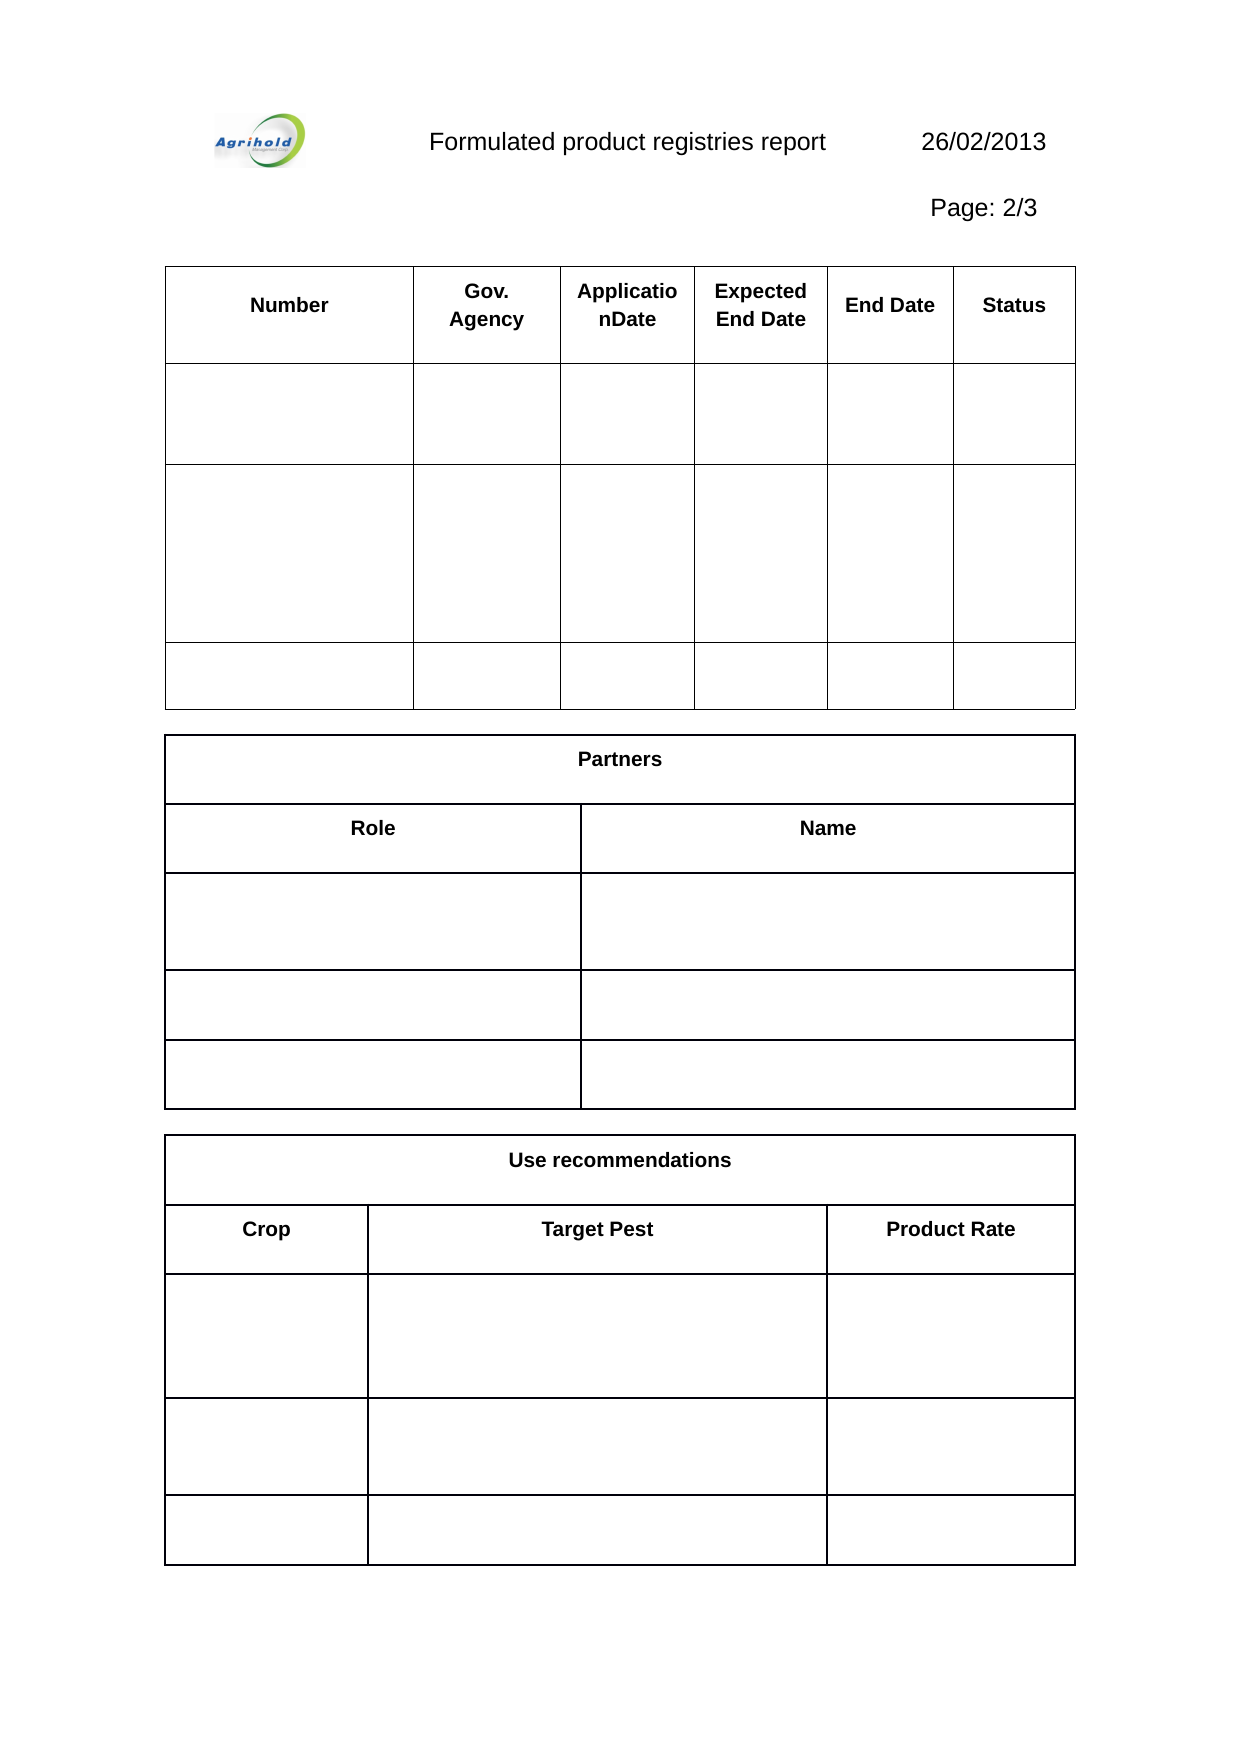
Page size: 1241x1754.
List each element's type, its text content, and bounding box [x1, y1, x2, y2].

table_header Use recommendations [166, 1136, 1074, 1203]
table_cell Expected End Date [695, 267, 827, 363]
table_cell [414, 643, 560, 709]
table_cell <partner.type> [166, 971, 580, 1038]
table_cell Crop [166, 1206, 367, 1273]
table_cell <use.crop_id.name> [166, 1399, 367, 1494]
table_cell <process.name> [166, 465, 413, 642]
table_cell <use.commecial_product_rate> [828, 1399, 1074, 1494]
table_cell [828, 643, 953, 709]
table_cell </for> [166, 1496, 367, 1563]
table_cell </for> [166, 1041, 580, 1108]
table_cell <custom(process.close_date,date=True)> [561, 465, 694, 642]
table_cell <custom(process.close_date,2,date=True)> [695, 465, 827, 642]
table_cell [954, 643, 1075, 709]
table_header Partners [166, 736, 1074, 803]
table_cell <for each="process in reg.registry_process_ids"> [166, 364, 413, 464]
table_cell [954, 364, 1075, 464]
table_cell <custom(process.close_date,date=True)> [828, 465, 953, 642]
table_cell End Date [828, 267, 953, 363]
table_cell [828, 1275, 1074, 1397]
table_cell Status [954, 267, 1075, 363]
table_cell Product Rate [828, 1206, 1074, 1273]
table_cell [695, 643, 827, 709]
table_cell [414, 364, 560, 464]
table_cell [561, 643, 694, 709]
table_cell [561, 364, 694, 464]
table_cell <partner.partner_id.name> [582, 971, 1074, 1038]
table_cell ApplicationDate [561, 267, 694, 363]
table_cell [695, 364, 827, 464]
table_cell Name [582, 805, 1074, 872]
table_cell [582, 874, 1074, 969]
table_cell [828, 1496, 1074, 1563]
table_cell [828, 364, 953, 464]
table_cell Number [166, 267, 413, 363]
table_cell <for each="use in reg.use_recommendation_ids"> [166, 1275, 367, 1397]
table_cell Gov. Agency [414, 267, 560, 363]
table_cell <use.tarjet_pest_id.name> [369, 1399, 826, 1494]
picture [214, 113, 306, 168]
table_cell Role [166, 805, 580, 872]
table_cell [369, 1496, 826, 1563]
table_cell [369, 1275, 826, 1397]
table_cell </for> [166, 643, 413, 709]
table_cell <process.state> [954, 465, 1075, 642]
table_cell [582, 1041, 1074, 1108]
table_cell Target Pest [369, 1206, 826, 1273]
table_cell <for each="partner in reg.partner_role_in_registry_ids"> [166, 874, 580, 969]
table_cell <process.government_agency_id.name> [414, 465, 560, 642]
